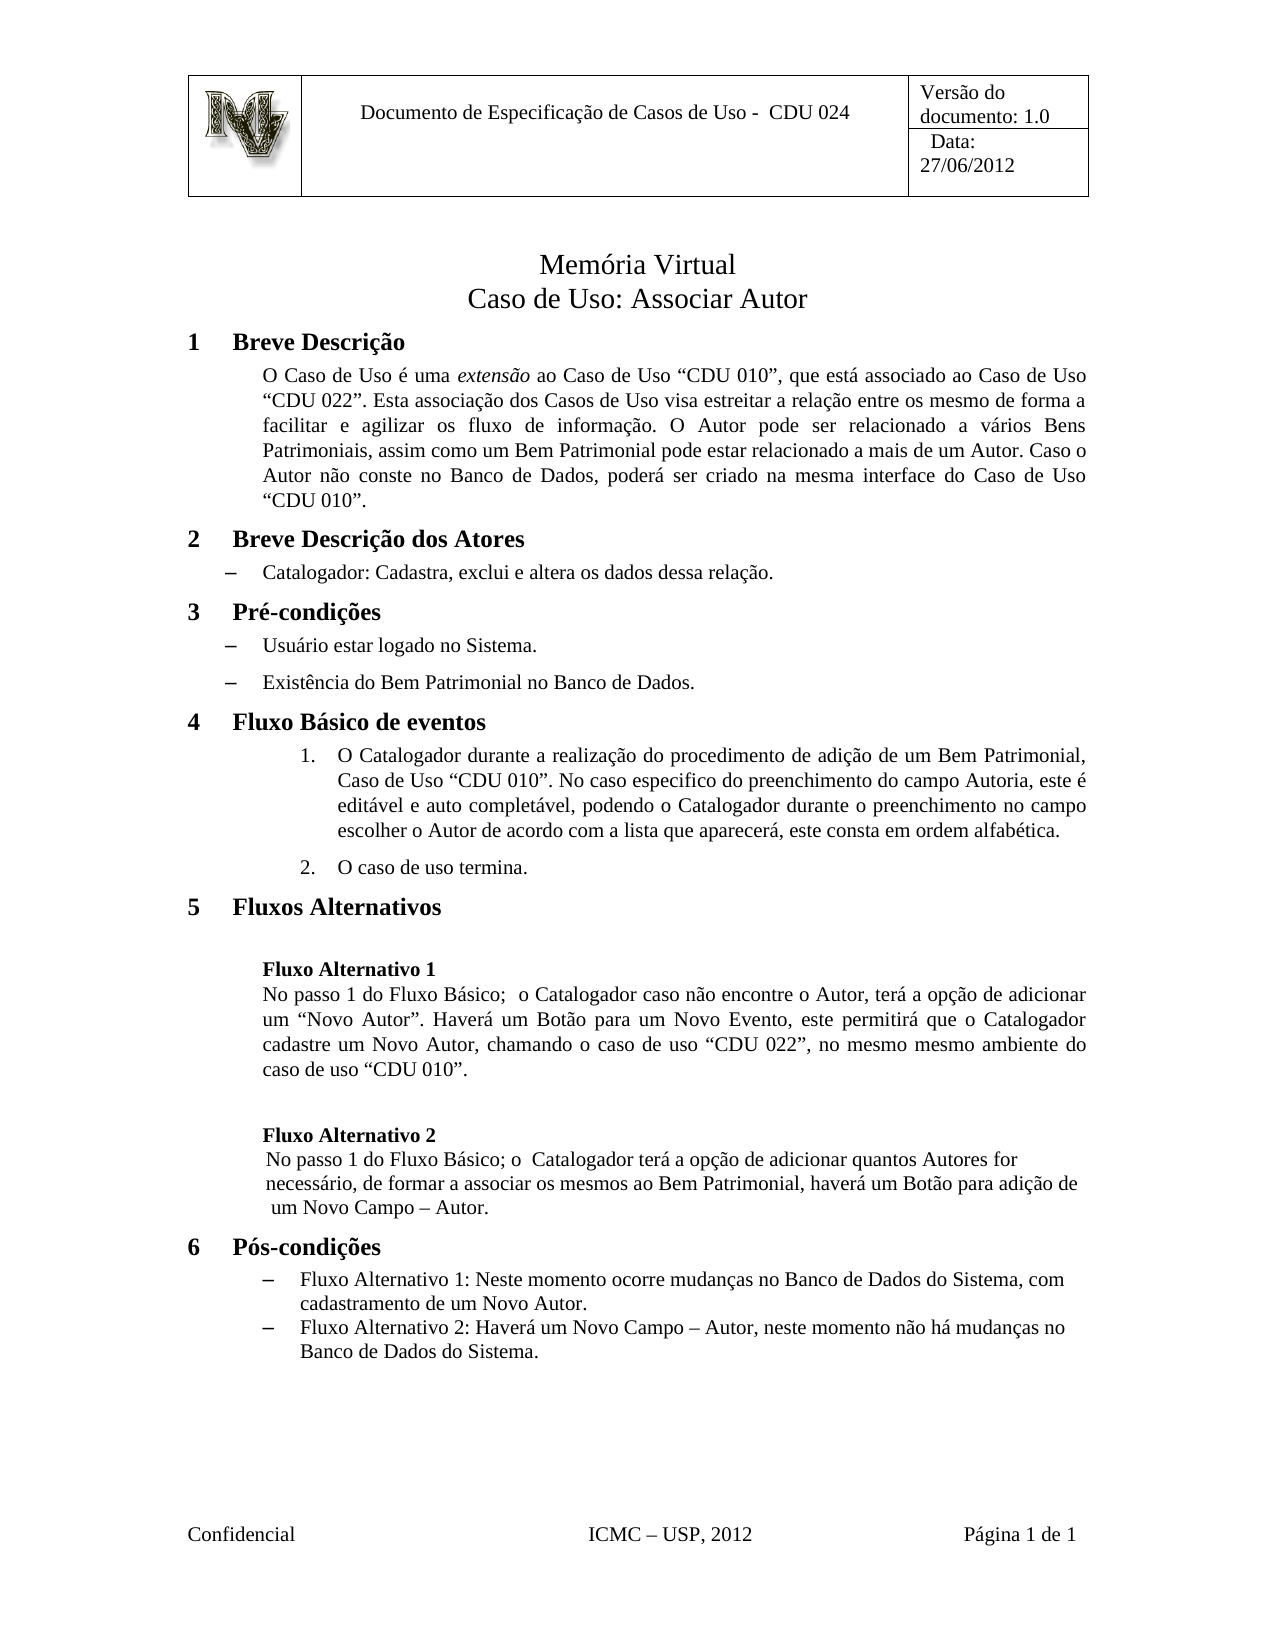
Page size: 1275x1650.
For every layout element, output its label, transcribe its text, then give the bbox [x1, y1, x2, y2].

text O Caso de Uso é uma extensão ao Caso de Uso “CDU 010”, que está associado ao Caso de Uso “CDU 022”. Esta associação dos Casos de Uso visa estreitar a relação entre os mesmo de forma a facilitar e agilizar os fluxo de informação. O Autor pode ser relacionado a vários Bens Patrimoniais, assim como um Bem Patrimonial pode estar relacionado a mais de um Autor. Caso o Autor não conste no Banco de Dados, poderá ser criado na mesma interface do Caso de Uso “CDU 010”. [262, 362, 1087, 512]
subtitle Pós-condições [187, 1232, 1087, 1260]
list O caso de uso termina. [300, 854, 1087, 879]
list Fluxo Alternativo 1: Neste momento ocorre mudanças no Banco de Dados do Sistema, com cadastramento de um Novo Autor. [262, 1267, 1087, 1315]
subtitle Fluxo Alternativo 2 [187, 1122, 1087, 1147]
text necessário, de formar a associar os mesmos ao Bem Patrimonial, haverá um Botão para adição de [187, 1171, 1087, 1195]
list Existência do Bem Patrimonial no Banco de Dados. [225, 669, 1087, 694]
subtitle Fluxo Básico de eventos [187, 707, 1087, 736]
list Usuário estar logado no Sistema. [225, 632, 1087, 657]
subtitle Fluxos Alternativos [187, 892, 1087, 921]
subtitle Breve Descrição [187, 327, 1087, 356]
list O Catalogador durante a realização do procedimento de adição de um Bem Patrimonial, Caso de Uso “CDU 010”. No caso especifico do preenchimento do campo Autoria, este é editável e auto completável, podendo o Catalogador durante o preenchimento no campo escolher o Autor de acordo com a lista que aparecerá, este consta em ordem alfabética. [300, 742, 1087, 842]
text No passo 1 do Fluxo Básico; o Catalogador terá a opção de adicionar quantos Autores for [187, 1147, 1087, 1171]
subtitle Breve Descrição dos Atores [187, 524, 1087, 553]
picture [200, 76, 290, 173]
subtitle Pré-condições [187, 597, 1087, 626]
list Fluxo Alternativo 2: Haverá um Novo Campo – Autor, neste momento não há mudanças no Banco de Dados do Sistema. [262, 1315, 1087, 1363]
subtitle Fluxo Alternativo 1 [187, 956, 1087, 981]
text um Novo Campo – Autor. [187, 1195, 1087, 1219]
title Memória Virtual Caso de Uso: Associar Autor [187, 247, 1087, 314]
list Catalogador: Cadastra, exclui e altera os dados dessa relação. [225, 559, 1087, 584]
text No passo 1 do Fluxo Básico; o Catalogador caso não encontre o Autor, terá a opção de adicionar um “Novo Autor”. Haverá um Botão para um Novo Evento, este permitirá que o Catalogador cadastre um Novo Autor, chamando o caso de uso “CDU 022”, no mesmo mesmo ambiente do caso de uso “CDU 010”. [262, 981, 1087, 1081]
